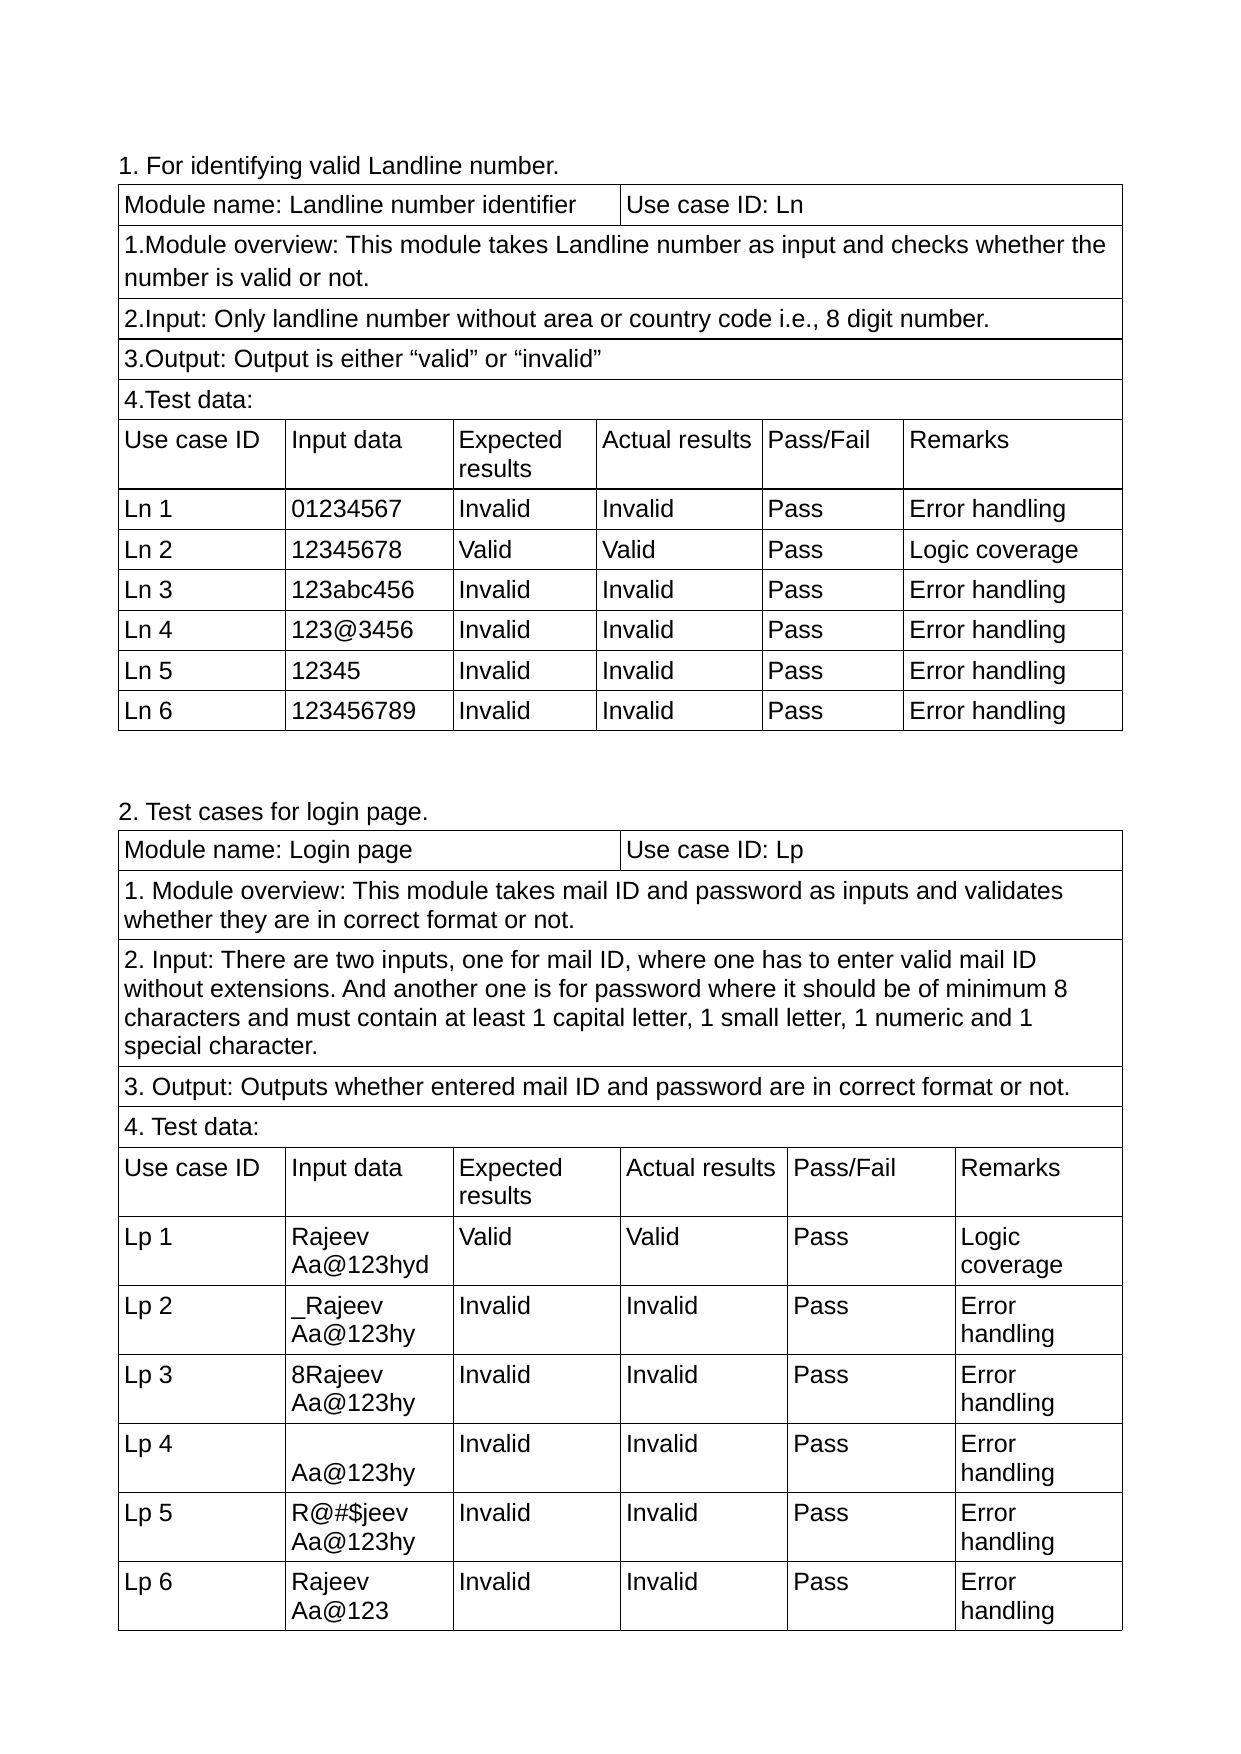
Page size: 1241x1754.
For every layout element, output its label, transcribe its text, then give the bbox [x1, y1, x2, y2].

table_cell Pass [788, 1424, 955, 1492]
table_header Expected results [454, 1148, 620, 1216]
text 2. Test cases for login page. [118, 797, 1122, 825]
table_cell Logic coverage [956, 1217, 1122, 1285]
table_cell Pass [763, 651, 903, 690]
table_cell Pass [763, 691, 903, 730]
table_cell Invalid [454, 1355, 620, 1423]
table_header Invalid [621, 1562, 787, 1630]
table_cell Invalid [454, 1493, 620, 1561]
table_header Module name: Landline number identifier [119, 185, 620, 224]
table_cell Pass [763, 570, 903, 609]
table_cell Lp 5 [119, 1493, 285, 1561]
table_header Pass/Fail [763, 420, 903, 488]
table_header Actual results [597, 420, 762, 488]
table_cell 12345 [286, 651, 453, 690]
table_cell Invalid [454, 570, 596, 609]
table_header 4. Test data: [119, 1107, 1122, 1147]
table_cell Pass [788, 1493, 955, 1561]
table_header 2. Input: There are two inputs, one for mail ID, where one has to enter valid mail ID without extensions. And another one is for password where it should be of minimum 8 characters and must contain at least 1 capital letter, 1 small letter, 1 numeric and 1 special character. [119, 940, 1122, 1066]
table_cell 123456789 [286, 691, 453, 730]
table_header Actual results [621, 1148, 787, 1216]
table_header Ln 1 [119, 490, 285, 529]
table_header 4.Test data: [119, 380, 1122, 419]
table_cell Valid [454, 1217, 620, 1285]
table_cell Invalid [621, 1286, 787, 1354]
table_header Use case ID: Ln [621, 185, 1122, 224]
table_cell Invalid [597, 691, 762, 730]
table_cell Invalid [597, 570, 762, 609]
table_header Invalid [597, 490, 762, 529]
table_header 01234567 [286, 490, 453, 529]
table_header Input data [286, 420, 453, 488]
table_cell Error handling [956, 1424, 1122, 1492]
table_cell Error handling [904, 691, 1122, 730]
table_cell Lp 4 [119, 1424, 285, 1492]
table_cell Pass [788, 1217, 955, 1285]
table_header Use case ID [119, 420, 285, 488]
table_header Valid [454, 530, 596, 569]
table_header Error handling [904, 490, 1122, 529]
table_cell Pass [788, 1355, 955, 1423]
table_header Remarks [956, 1148, 1122, 1216]
table_cell Valid [621, 1217, 787, 1285]
table_cell 8Rajeev Aa@123hy [286, 1355, 453, 1423]
table_cell R@#$jeev Aa@123hy [286, 1493, 453, 1561]
table_header Input data [286, 1148, 453, 1216]
table_cell Rajeev Aa@123hyd [286, 1217, 453, 1285]
table_header Remarks [904, 420, 1122, 488]
table_header Invalid [454, 1562, 620, 1630]
table_cell Ln 5 [119, 651, 285, 690]
table_cell 123@3456 [286, 611, 453, 650]
table_header Valid [597, 530, 762, 569]
table_header Invalid [454, 490, 596, 529]
table_cell Error handling [956, 1355, 1122, 1423]
table_cell Invalid [621, 1355, 787, 1423]
table_header Pass/Fail [788, 1148, 955, 1216]
table_cell Ln 6 [119, 691, 285, 730]
table_cell _Rajeev Aa@123hy [286, 1286, 453, 1354]
table_header 1.Module overview: This module takes Landline number as input and checks whether the number is valid or not. [119, 226, 1122, 298]
table_cell Error handling [956, 1286, 1122, 1354]
table_cell Invalid [454, 691, 596, 730]
text 1. For identifying valid Landline number. [118, 151, 1122, 180]
table_cell Lp 3 [119, 1355, 285, 1423]
table_cell Ln 4 [119, 611, 285, 650]
table_header Pass [763, 490, 903, 529]
table_cell Pass [763, 611, 903, 650]
table_cell Error handling [956, 1493, 1122, 1561]
table_cell Invalid [454, 611, 596, 650]
table_cell Invalid [597, 651, 762, 690]
table_header Rajeev Aa@123 [286, 1562, 453, 1630]
table_cell Pass [788, 1286, 955, 1354]
table_header Use case ID: Lp [621, 831, 1122, 870]
table_header Use case ID [119, 1148, 285, 1216]
table_cell Invalid [454, 1286, 620, 1354]
table_header 3. Output: Outputs whether entered mail ID and password are in correct format or not. [119, 1067, 1122, 1106]
table_cell Ln 3 [119, 570, 285, 609]
table_cell Invalid [454, 1424, 620, 1492]
table_cell Error handling [904, 651, 1122, 690]
table_header Ln 2 [119, 530, 285, 569]
table_header 2.Input: Only landline number without area or country code i.e., 8 digit number. [119, 299, 1122, 338]
table_cell 123abc456 [286, 570, 453, 609]
table_cell Error handling [904, 570, 1122, 609]
table_header Module name: Login page [119, 831, 620, 870]
table_cell Invalid [621, 1493, 787, 1561]
table_header 12345678 [286, 530, 453, 569]
table_cell Invalid [597, 611, 762, 650]
table_header 1. Module overview: This module takes mail ID and password as inputs and validates whether they are in correct format or not. [119, 871, 1122, 939]
table_header Pass [763, 530, 903, 569]
table_header 3.Output: Output is either “valid” or “invalid” [119, 340, 1122, 379]
table_cell Invalid [621, 1424, 787, 1492]
table_header Logic coverage [904, 530, 1122, 569]
table_cell Aa@123hy [286, 1424, 453, 1492]
table_header Error handling [956, 1562, 1122, 1630]
table_cell Lp 2 [119, 1286, 285, 1354]
table_header Pass [788, 1562, 955, 1630]
table_cell Lp 1 [119, 1217, 285, 1285]
table_cell Error handling [904, 611, 1122, 650]
table_header Lp 6 [119, 1562, 285, 1630]
table_header Expected results [454, 420, 596, 488]
table_cell Invalid [454, 651, 596, 690]
